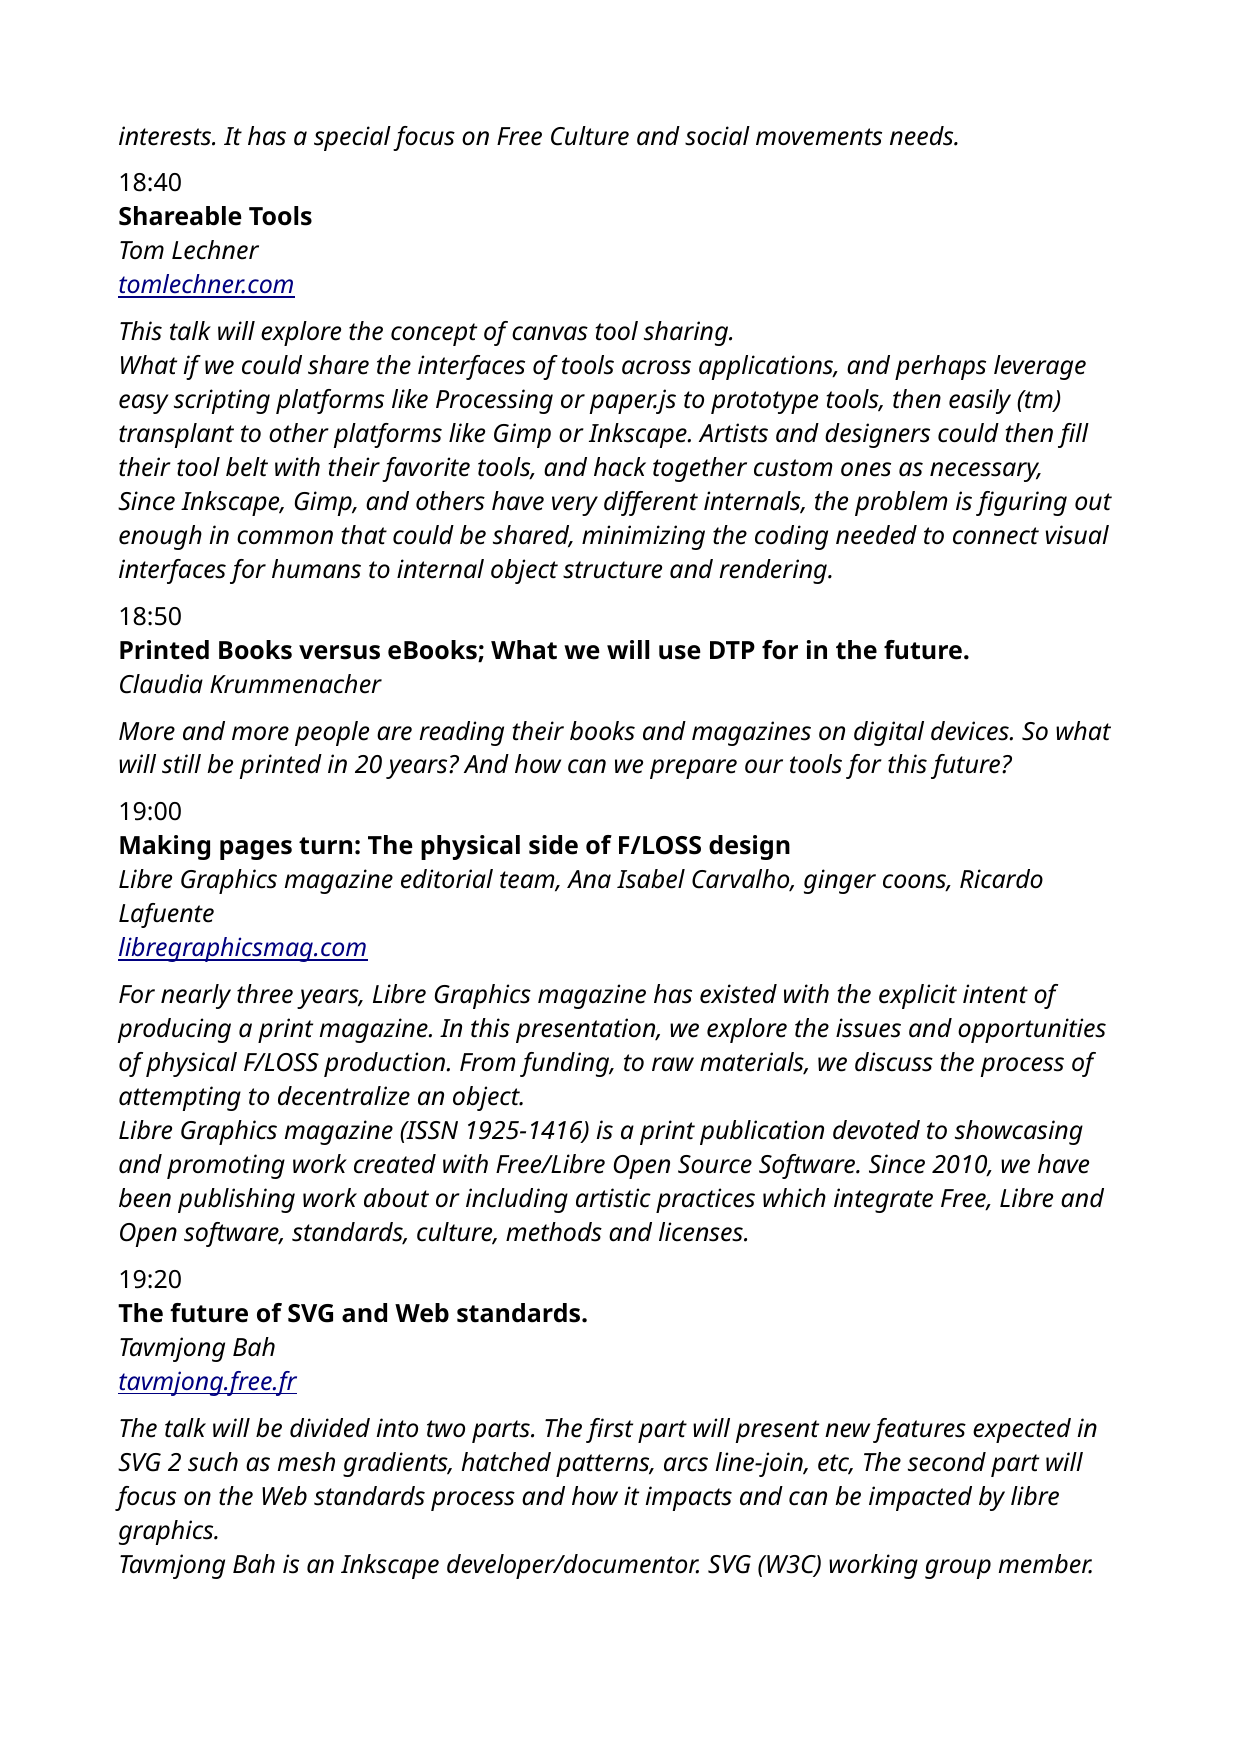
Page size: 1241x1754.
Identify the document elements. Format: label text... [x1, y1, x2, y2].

text 18:50 Printed Books versus eBooks; What we will use DTP for in the future. Claudia Krummenacher [118, 598, 1122, 701]
text 19:00 Making pages turn: The physical side of F/LOSS design Libre Graphics magazine editorial team, Ana Isabel Carvalho, ginger coons, Ricardo Lafuente libregraphicsmag.com [118, 794, 1122, 964]
text 19:20 The future of SVG and Web standards. Tavmjong Bah tavmjong.free.fr [118, 1262, 1122, 1398]
text interests. It has a special focus on Free Culture and social movements needs. [118, 118, 1122, 152]
text More and more people are reading their books and magazines on digital devices. So what will still be printed in 20 years? And how can we prepare our tools for this future? [118, 713, 1122, 781]
text The talk will be divided into two parts. The first part will present new features expected in SVG 2 such as mesh gradients, hatched patterns, arcs line-join, etc, The second part will focus on the Web standards process and how it impacts and can be impacted by libre graphics. Tavmjong Bah is an Inkscape developer/documentor. SVG (W3C) working group member. [118, 1410, 1122, 1581]
text This talk will explore the concept of canvas tool sharing. What if we could share the interfaces of tools across applications, and perhaps leverage easy scripting platforms like Processing or paper.js to prototype tools, then easily (tm) transplant to other platforms like Gimp or Inkscape. Artists and designers could then fill their tool belt with their favorite tools, and hack together custom ones as necessary, Since Inkscape, Gimp, and others have very different internals, the problem is figuring out enough in common that could be shared, minimizing the coding needed to connect visual interfaces for humans to internal object structure and rendering. [118, 313, 1122, 586]
text For nearly three years, Libre Graphics magazine has existed with the explicit intent of producing a print magazine. In this presentation, we explore the issues and opportunities of physical F/LOSS production. From funding, to raw materials, we discuss the process of attempting to decentralize an object. Libre Graphics magazine (ISSN 1925-1416) is a print publication devoted to showcasing and promoting work created with Free/Libre Open Source Software. Since 2010, we have been publishing work about or including artistic practices which integrate Free, Libre and Open software, standards, culture, methods and licenses. [118, 977, 1122, 1249]
text 18:40 Shareable Tools Tom Lechner tomlechner.com [118, 165, 1122, 301]
